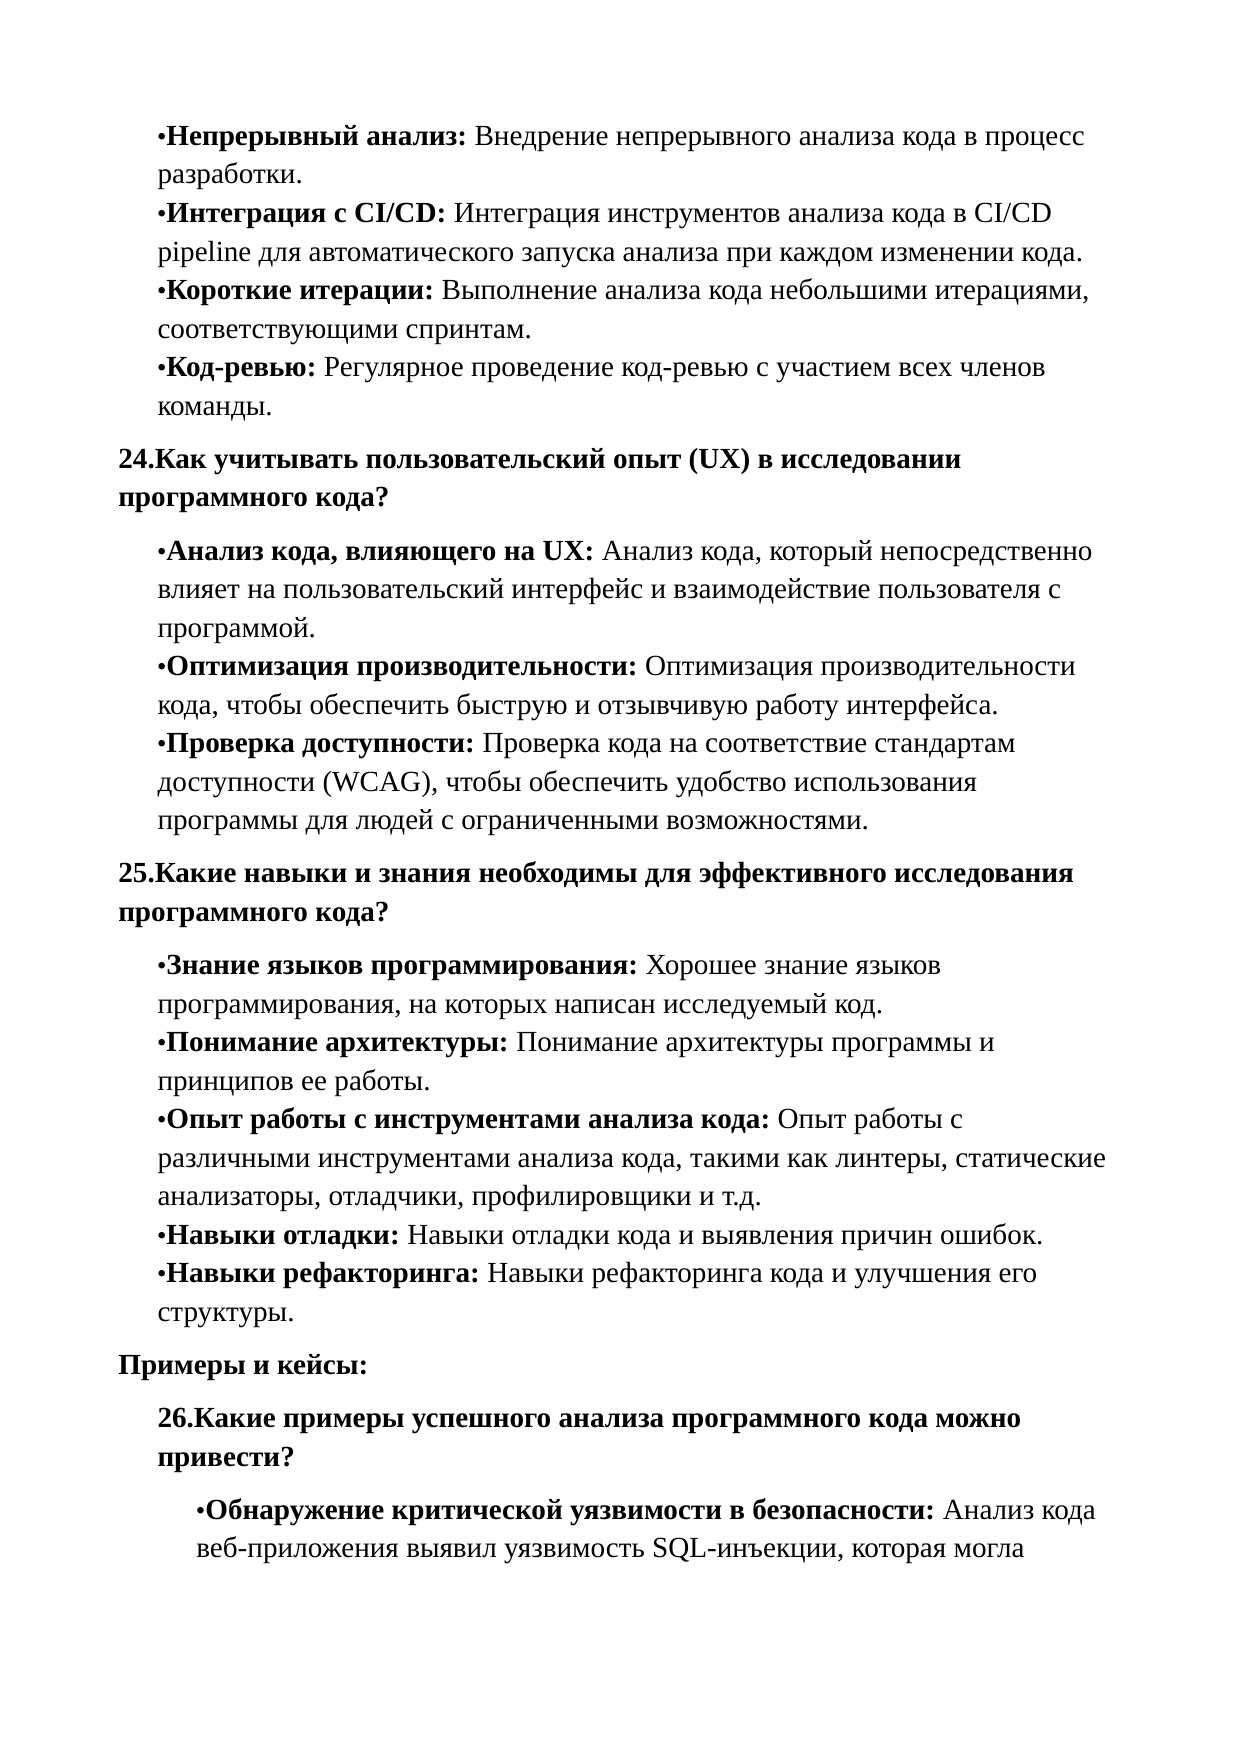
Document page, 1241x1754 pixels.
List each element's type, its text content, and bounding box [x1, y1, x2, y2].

list 26.Какие примеры успешного анализа программного кода можно привести? [118, 1400, 1122, 1472]
list Обнаружение критической уязвимости в безопасности: Анализ кода веб-приложения выявил уязвимость SQL-инъекции, которая могла [118, 1492, 1122, 1564]
list Навыки отладки: Навыки отладки кода и выявления причин ошибок. [118, 1217, 1122, 1251]
list Непрерывный анализ: Внедрение непрерывного анализа кода в процесс разработки. [118, 118, 1122, 190]
text Примеры и кейсы: [118, 1347, 1122, 1381]
list Анализ кода, влияющего на UX: Анализ кода, который непосредственно влияет на пользовательский интерфейс и взаимодействие пользователя с программой. [118, 533, 1122, 643]
list Навыки рефакторинга: Навыки рефакторинга кода и улучшения его структуры. [118, 1256, 1122, 1328]
text 25.Какие навыки и знания необходимы для эффективного исследования программного кода? [118, 856, 1122, 928]
list Интеграция с CI/CD: Интеграция инструментов анализа кода в CI/CD pipeline для автоматического запуска анализа при каждом изменении кода. [118, 195, 1122, 267]
list Проверка доступности: Проверка кода на соответствие стандартам доступности (WCAG), чтобы обеспечить удобство использования программы для людей с ограниченными возможностями. [118, 725, 1122, 836]
list Короткие итерации: Выполнение анализа кода небольшими итерациями, соответствующими спринтам. [118, 272, 1122, 344]
list Код-ревью: Регулярное проведение код-ревью с участием всех членов команды. [118, 349, 1122, 421]
list Знание языков программирования: Хорошее знание языков программирования, на которых написан исследуемый код. [118, 947, 1122, 1019]
list Понимание архитектуры: Понимание архитектуры программы и принципов ее работы. [118, 1024, 1122, 1096]
list Оптимизация производительности: Оптимизация производительности кода, чтобы обеспечить быструю и отзывчивую работу интерфейса. [118, 648, 1122, 720]
text 24.Как учитывать пользовательский опыт (UX) в исследовании программного кода? [118, 441, 1122, 513]
list Опыт работы с инструментами анализа кода: Опыт работы с различными инструментами анализа кода, такими как линтеры, статические анализаторы, отладчики, профилировщики и т.д. [118, 1101, 1122, 1212]
